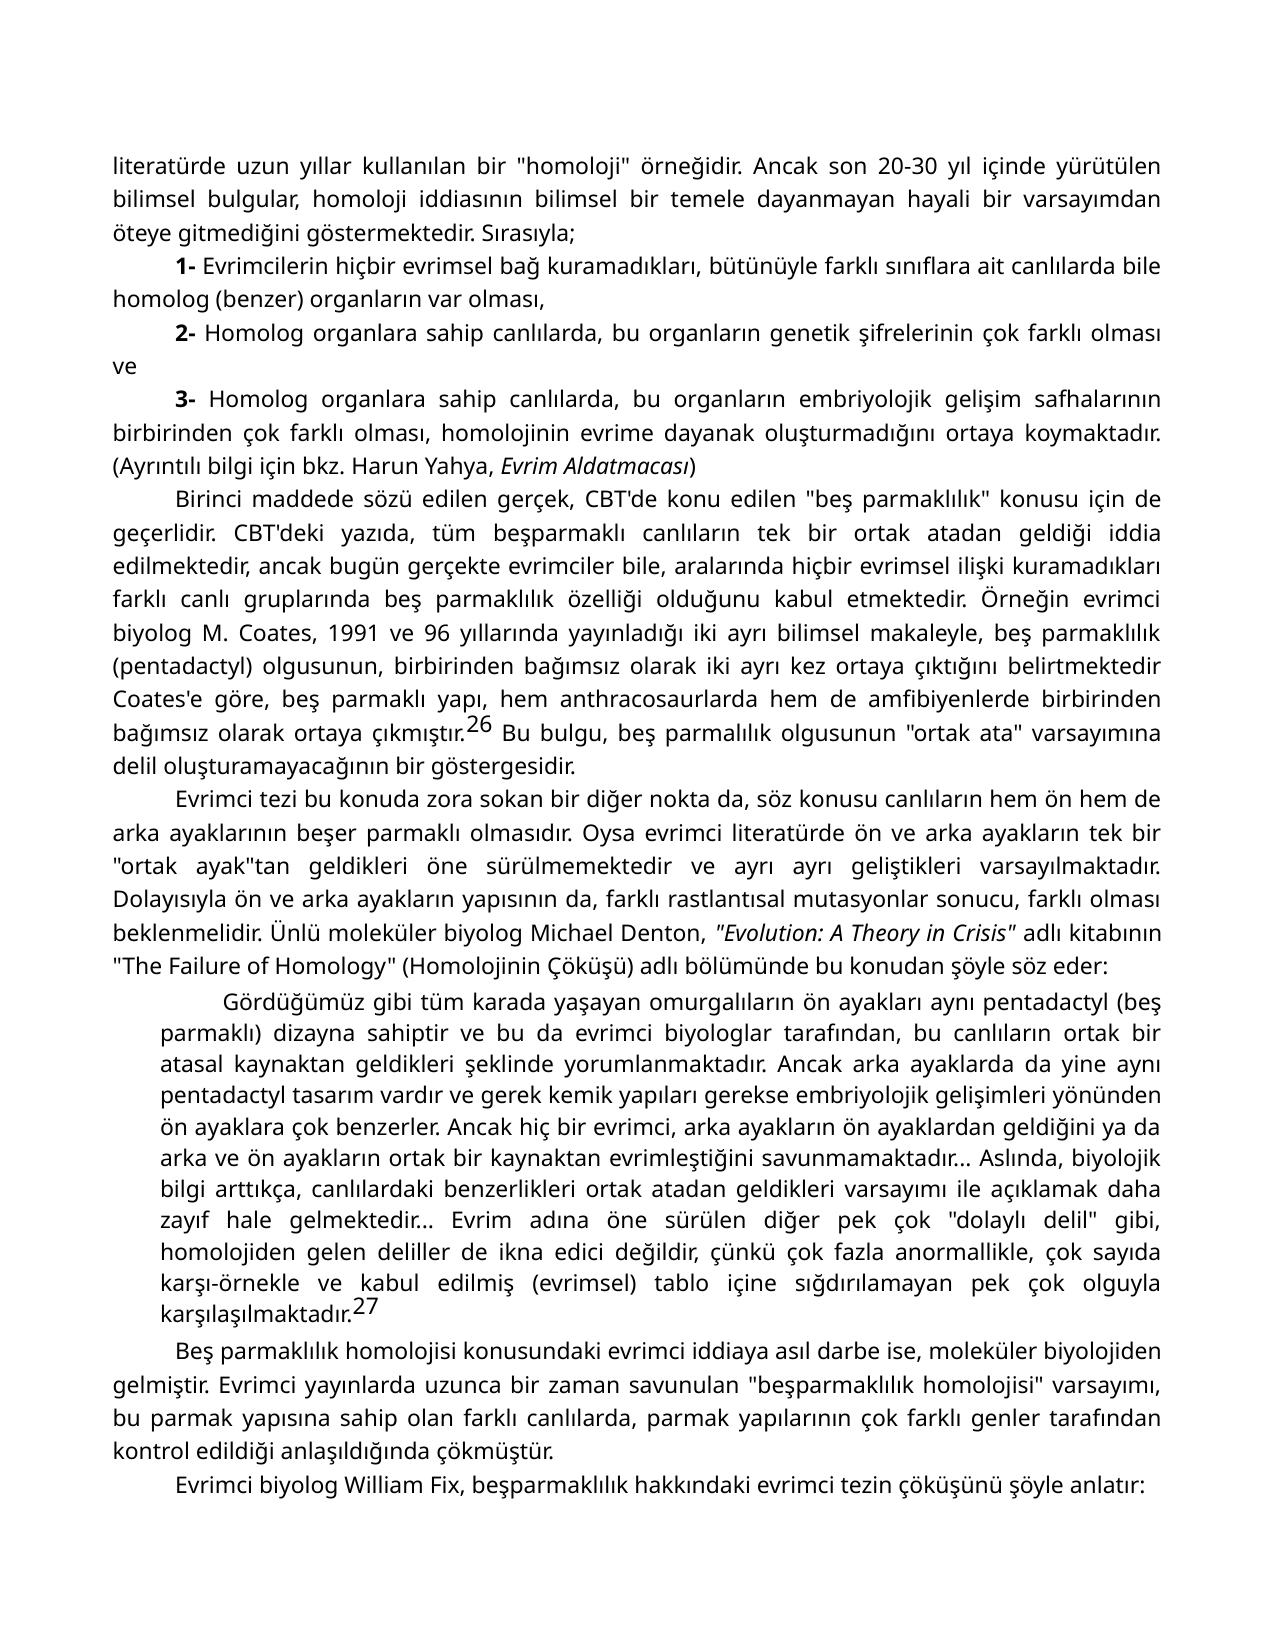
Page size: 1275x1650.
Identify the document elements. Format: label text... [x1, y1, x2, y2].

text Evrimci biyolog William Fix, beşparmaklılık hakkındaki evrimci tezin çöküşünü şöyle anlatır: [112, 1466, 1162, 1500]
text Gördüğümüz gibi tüm karada yaşayan omurgalıların ön ayakları aynı pentadactyl (beş parmaklı) dizayna sahiptir ve bu da evrimci biyologlar tarafından, bu canlıların ortak bir atasal kaynaktan geldikleri şeklinde yorumlanmaktadır. Ancak arka ayaklarda da yine aynı pentadactyl tasarım vardır ve gerek kemik yapıları gerekse embriyolojik gelişimleri yönünden ön ayaklara çok benzerler. Ancak hiç bir evrimci, arka ayakların ön ayaklardan geldiğini ya da arka ve ön ayakların ortak bir kaynaktan evrimleştiğini savunmamaktadır... Aslında, biyolojik bilgi arttıkça, canlılardaki benzerlikleri ortak atadan geldikleri varsayımı ile açıklamak daha zayıf hale gelmektedir... Evrim adına öne sürülen diğer pek çok "dolaylı delil" gibi, homolojiden gelen deliller de ikna edici değildir, çünkü çok fazla anormallikle, çok sayıda karşı-örnekle ve kabul edilmiş (evrimsel) tablo içine sığdırılamayan pek çok olguyla karşılaşılmaktadır.27 [160, 985, 1162, 1329]
text literatürde uzun yıllar kullanılan bir "homoloji" örneğidir. Ancak son 20-30 yıl içinde yürütülen bilimsel bulgular, homoloji iddiasının bilimsel bir temele dayanmayan hayali bir varsayımdan öteye gitmediğini göstermektedir. Sırasıyla; [112, 148, 1162, 248]
text 1- Evrimcilerin hiçbir evrimsel bağ kuramadıkları, bütünüyle farklı sınıflara ait canlılarda bile homolog (benzer) organların var olması, [112, 248, 1162, 314]
text 3- Homolog organlara sahip canlılarda, bu organların embriyolojik gelişim safhalarının birbirinden çok farklı olması, homolojinin evrime dayanak oluşturmadığını ortaya koymaktadır. (Ayrıntılı bilgi için bkz. Harun Yahya, Evrim Aldatmacası) [112, 381, 1162, 481]
text Birinci maddede sözü edilen gerçek, CBT'de konu edilen "beş parmaklılık" konusu için de geçerlidir. CBT'deki yazıda, tüm beşparmaklı canlıların tek bir ortak atadan geldiği iddia edilmektedir, ancak bugün gerçekte evrimciler bile, aralarında hiçbir evrimsel ilişki kuramadıkları farklı canlı gruplarında beş parmaklılık özelliği olduğunu kabul etmektedir. Örneğin evrimci biyolog M. Coates, 1991 ve 96 yıllarında yayınladığı iki ayrı bilimsel makaleyle, beş parmaklılık (pentadactyl) olgusunun, birbirinden bağımsız olarak iki ayrı kez ortaya çıktığını belirtmektedir Coates'e göre, beş parmaklı yapı, hem anthracosaurlarda hem de amfibiyenlerde birbirinden bağımsız olarak ortaya çıkmıştır.26 Bu bulgu, beş parmalılık olgusunun "ortak ata" varsayımına delil oluşturamayacağının bir göstergesidir. [112, 481, 1162, 781]
subtitle 2- Homolog organlara sahip canlılarda, bu organların genetik şifrelerinin çok farklı olması ve [112, 314, 1162, 381]
text Evrimci tezi bu konuda zora sokan bir diğer nokta da, söz konusu canlıların hem ön hem de arka ayaklarının beşer parmaklı olmasıdır. Oysa evrimci literatürde ön ve arka ayakların tek bir "ortak ayak"tan geldikleri öne sürülmemektedir ve ayrı ayrı geliştikleri varsayılmaktadır. Dolayısıyla ön ve arka ayakların yapısının da, farklı rastlantısal mutasyonlar sonucu, farklı olması beklenmelidir. Ünlü moleküler biyolog Michael Denton, "Evolution: A Theory in Crisis" adlı kitabının "The Failure of Homology" (Homolojinin Çöküşü) adlı bölümünde bu konudan şöyle söz eder: [112, 781, 1162, 981]
text Beş parmaklılık homolojisi konusundaki evrimci iddiaya asıl darbe ise, moleküler biyolojiden gelmiştir. Evrimci yayınlarda uzunca bir zaman savunulan "beşparmaklılık homolojisi" varsayımı, bu parmak yapısına sahip olan farklı canlılarda, parmak yapılarının çok farklı genler tarafından kontrol edildiği anlaşıldığında çökmüştür. [112, 1333, 1162, 1466]
